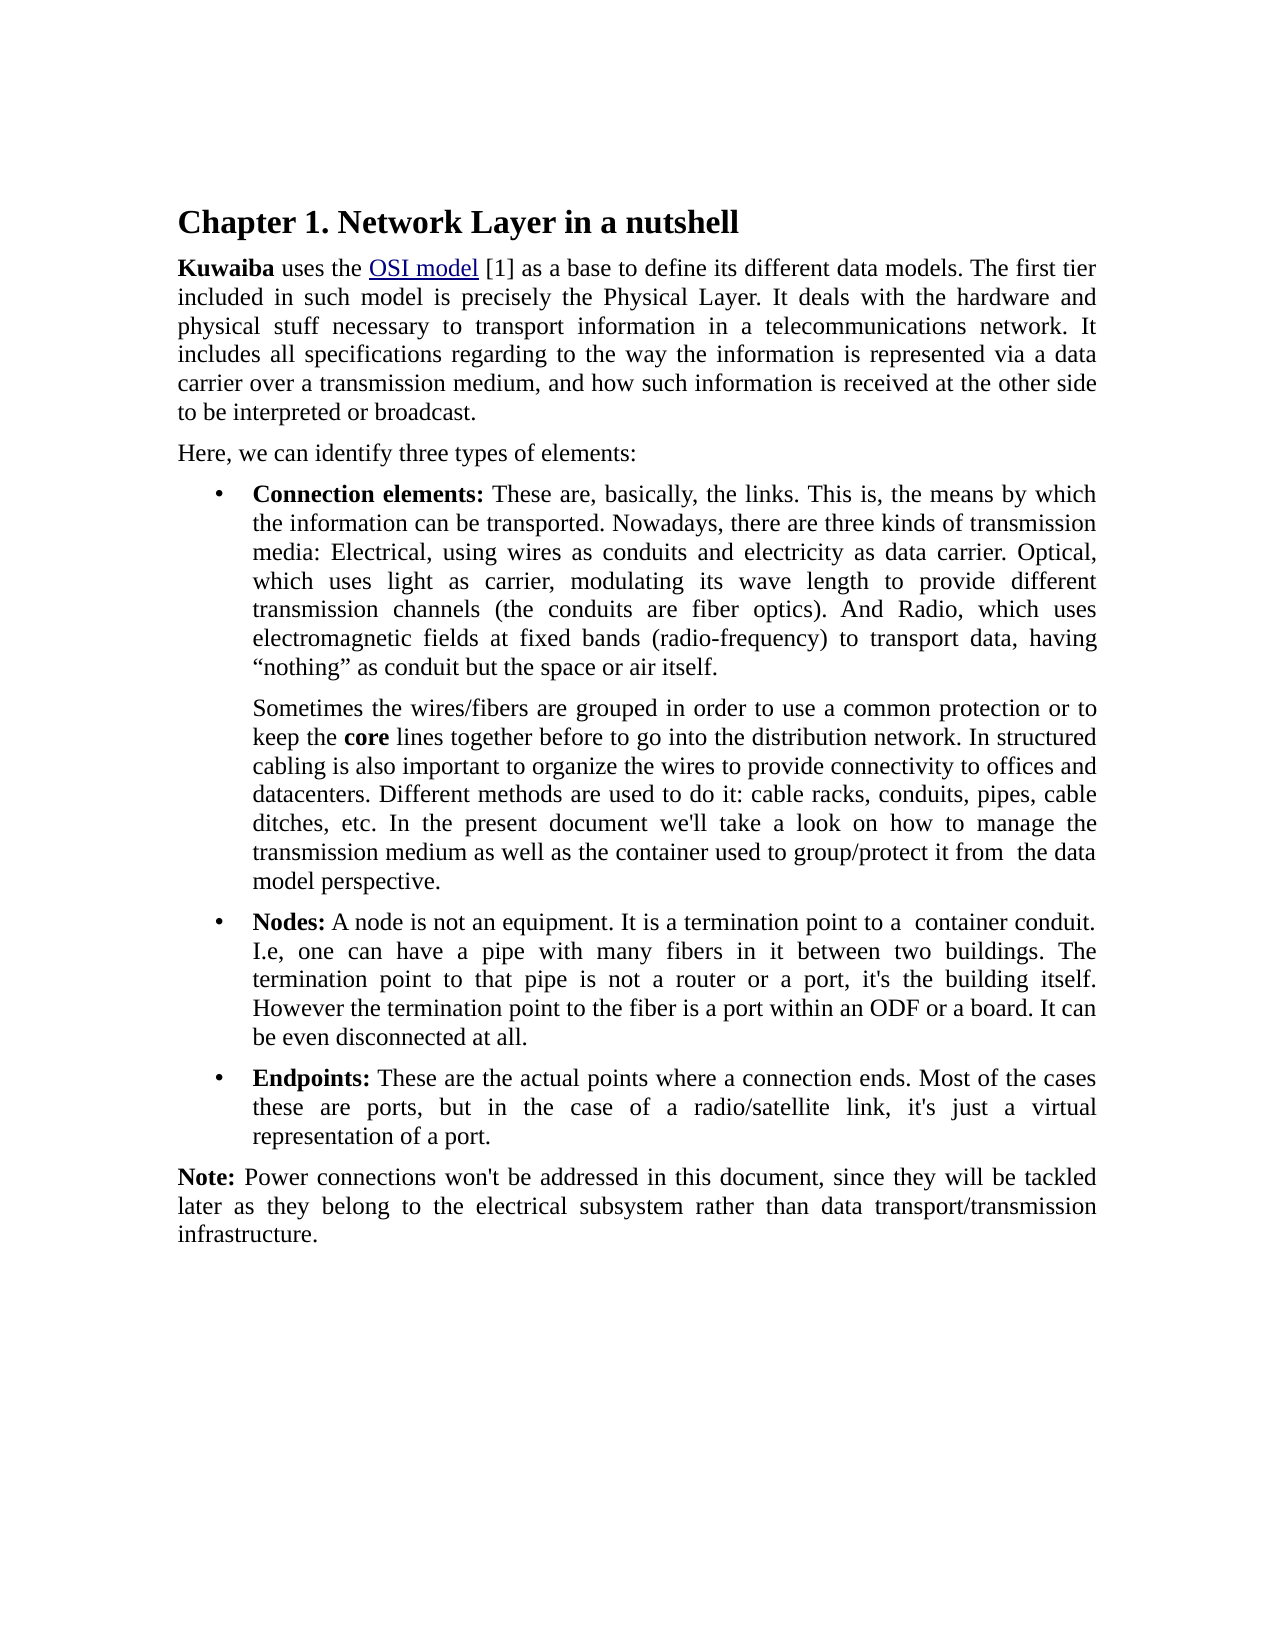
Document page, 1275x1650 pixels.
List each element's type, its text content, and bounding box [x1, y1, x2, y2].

list Connection elements: These are, basically, the links. This is, the means by which the information can be transported. Nowadays, there are three kinds of transmission media: Electrical, using wires as conduits and electricity as data carrier. Optical, which uses light as carrier, modulating its wave length to provide different transmission channels (the conduits are fiber optics). And Radio, which uses electromagnetic fields at fixed bands (radio-frequency) to transport data, having “nothing” as conduit but the space or air itself. [215, 479, 1098, 681]
subtitle Chapter 1. Network Layer in a nutshell [177, 202, 1098, 241]
text Kuwaiba uses the OSI model [1] as a base to define its different data models. The first tier included in such model is precisely the Physical Layer. It deals with the hardware and physical stuff necessary to transport information in a telecommunications network. It includes all specifications regarding to the way the information is represented via a data carrier over a transmission medium, and how such information is received at the other side to be interpreted or broadcast. [177, 253, 1098, 426]
text Note: Power connections won't be addressed in this document, since they will be tackled later as they belong to the electrical subsystem rather than data transport/transmission infrastructure. [177, 1162, 1098, 1248]
list Sometimes the wires/fibers are grouped in order to use a common protection or to keep the core lines together before to go into the distribution network. In structured cabling is also important to organize the wires to provide connectivity to offices and datacenters. Different methods are used to do it: cable racks, conduits, pipes, cable ditches, etc. In the present document we'll take a look on how to manage the transmission medium as well as the container used to group/protect it from the data model perspective. [215, 693, 1098, 894]
text Here, we can identify three types of elements: [177, 438, 1098, 467]
list Endpoints: These are the actual points where a connection ends. Most of the cases these are ports, but in the case of a radio/satellite link, it's just a virtual representation of a port. [215, 1063, 1098, 1149]
list Nodes: A node is not an equipment. It is a termination point to a container conduit. I.e, one can have a pipe with many fibers in it between two buildings. The termination point to that pipe is not a router or a port, it's the building itself. However the termination point to the fiber is a port within an ODF or a board. It can be even disconnected at all. [215, 907, 1098, 1051]
